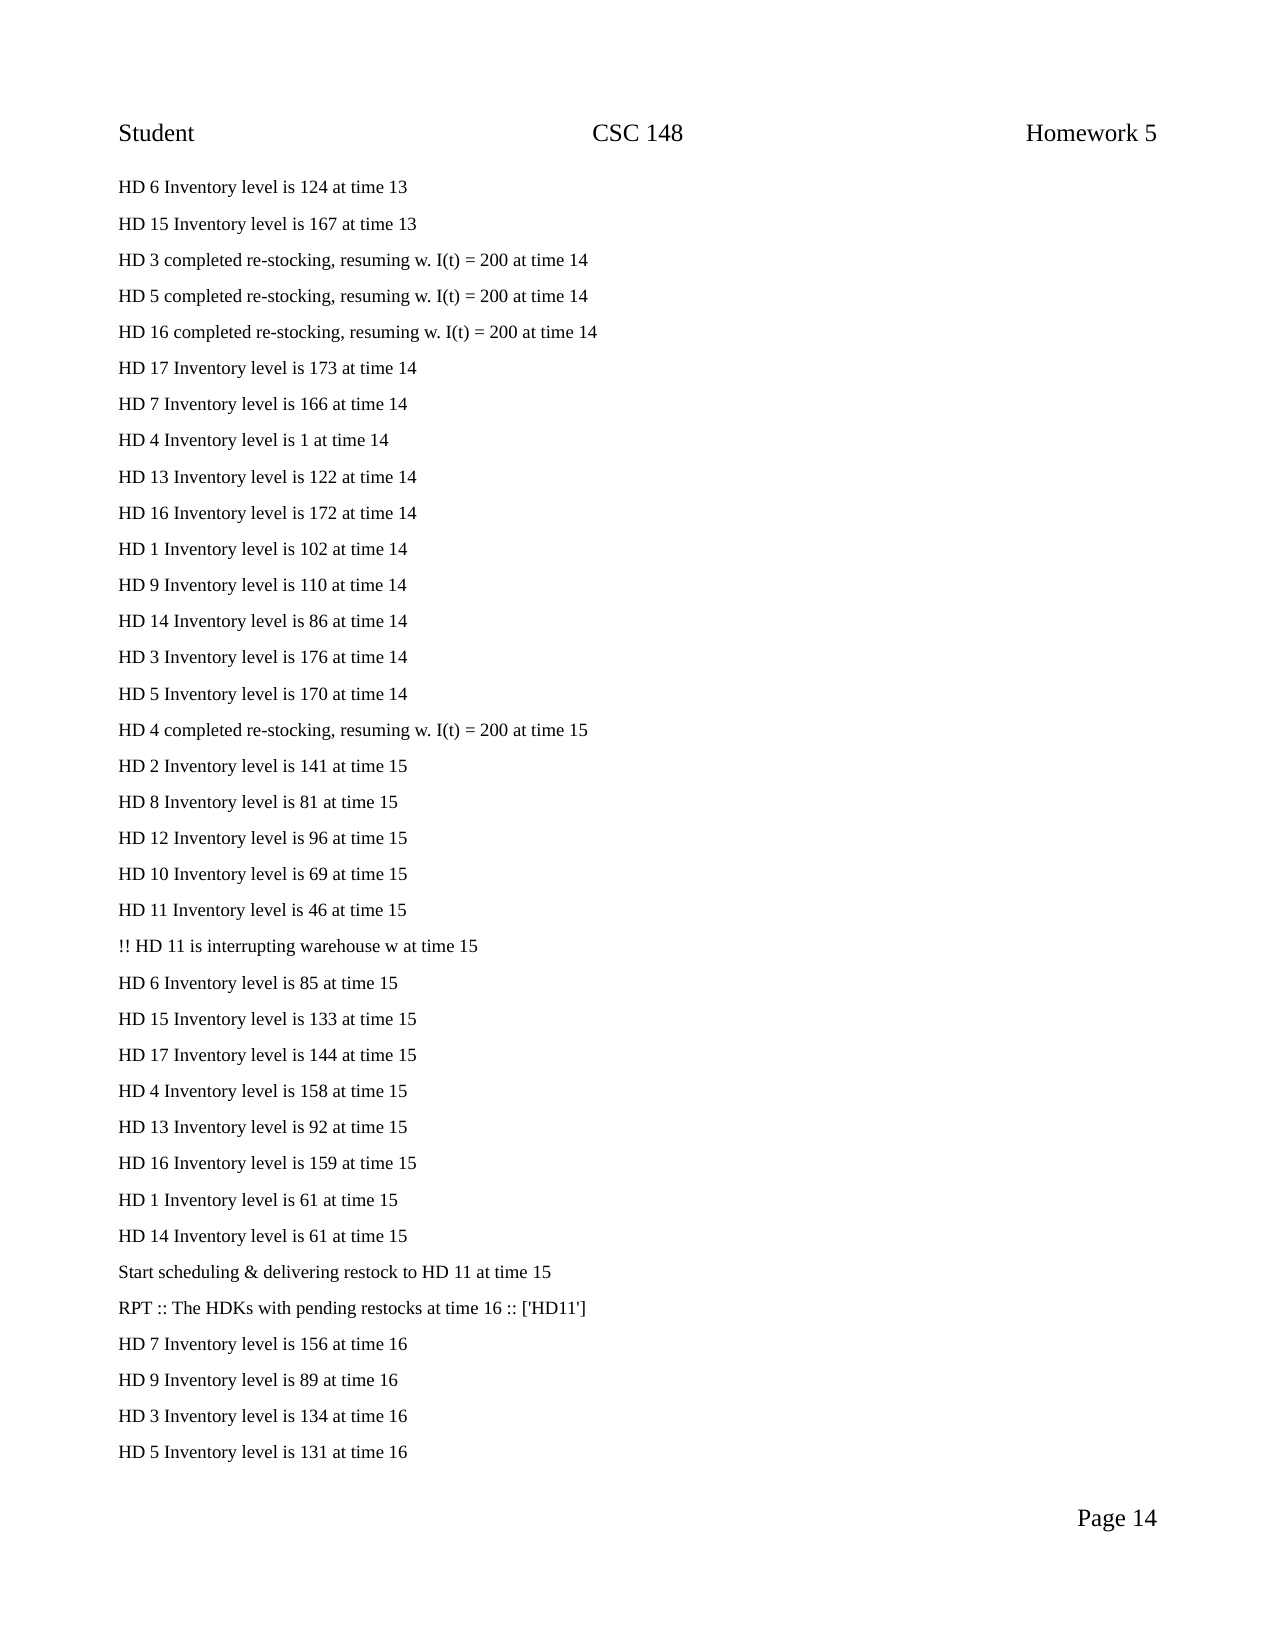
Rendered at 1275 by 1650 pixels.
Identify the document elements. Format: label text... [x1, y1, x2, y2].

text HD 5 completed re-stocking, resuming w. I(t) = 200 at time 14 [118, 285, 1157, 306]
text HD 3 Inventory level is 176 at time 14 [118, 646, 1157, 668]
text HD 16 Inventory level is 159 at time 15 [118, 1152, 1157, 1174]
text HD 1 Inventory level is 102 at time 14 [118, 538, 1157, 559]
text RPT :: The HDKs with pending restocks at time 16 :: ['HD11'] [118, 1297, 1157, 1318]
text HD 16 completed re-stocking, resuming w. I(t) = 200 at time 14 [118, 321, 1157, 342]
text HD 8 Inventory level is 81 at time 15 [118, 791, 1157, 812]
text HD 17 Inventory level is 173 at time 14 [118, 357, 1157, 379]
text HD 13 Inventory level is 92 at time 15 [118, 1116, 1157, 1138]
text HD 2 Inventory level is 141 at time 15 [118, 755, 1157, 776]
text HD 10 Inventory level is 69 at time 15 [118, 863, 1157, 885]
text HD 14 Inventory level is 86 at time 14 [118, 610, 1157, 632]
text HD 12 Inventory level is 96 at time 15 [118, 827, 1157, 848]
text HD 4 Inventory level is 1 at time 14 [118, 429, 1157, 451]
text HD 1 Inventory level is 61 at time 15 [118, 1188, 1157, 1210]
text HD 5 Inventory level is 170 at time 14 [118, 682, 1157, 704]
text HD 3 completed re-stocking, resuming w. I(t) = 200 at time 14 [118, 249, 1157, 270]
text HD 3 Inventory level is 134 at time 16 [118, 1405, 1157, 1427]
text HD 13 Inventory level is 122 at time 14 [118, 466, 1157, 487]
text !! HD 11 is interrupting warehouse w at time 15 [118, 935, 1157, 957]
text HD 4 completed re-stocking, resuming w. I(t) = 200 at time 15 [118, 718, 1157, 740]
text HD 6 Inventory level is 124 at time 13 [118, 176, 1157, 198]
text HD 4 Inventory level is 158 at time 15 [118, 1080, 1157, 1102]
text HD 14 Inventory level is 61 at time 15 [118, 1224, 1157, 1246]
text HD 15 Inventory level is 167 at time 13 [118, 212, 1157, 234]
text HD 16 Inventory level is 172 at time 14 [118, 502, 1157, 523]
text Start scheduling & delivering restock to HD 11 at time 15 [118, 1261, 1157, 1282]
text HD 17 Inventory level is 144 at time 15 [118, 1044, 1157, 1065]
text HD 9 Inventory level is 89 at time 16 [118, 1369, 1157, 1391]
text HD 15 Inventory level is 133 at time 15 [118, 1008, 1157, 1029]
text HD 7 Inventory level is 166 at time 14 [118, 393, 1157, 415]
text HD 11 Inventory level is 46 at time 15 [118, 899, 1157, 921]
text HD 7 Inventory level is 156 at time 16 [118, 1333, 1157, 1354]
text HD 6 Inventory level is 85 at time 15 [118, 972, 1157, 993]
text HD 9 Inventory level is 110 at time 14 [118, 574, 1157, 596]
text HD 5 Inventory level is 131 at time 16 [118, 1441, 1157, 1463]
